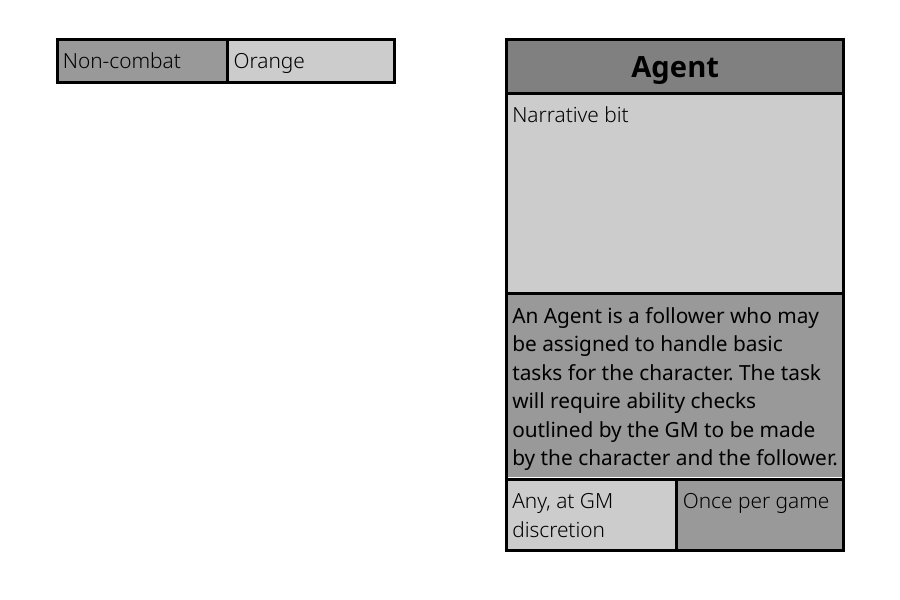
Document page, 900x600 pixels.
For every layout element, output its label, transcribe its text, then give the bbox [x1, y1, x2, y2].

table_header Agent [508, 41, 842, 92]
table_cell An Agent is a follower who may be assigned to handle basic tasks for the character. The task will require ability checks outlined by the GM to be made by the character and the follower. [508, 295, 842, 477]
table_cell Any, at GM discretion [508, 481, 675, 549]
table_cell Orange [229, 41, 393, 81]
table_cell Narrative bit [508, 95, 842, 292]
table_cell Non-combat [59, 41, 226, 81]
table_cell Once per game [678, 481, 842, 549]
